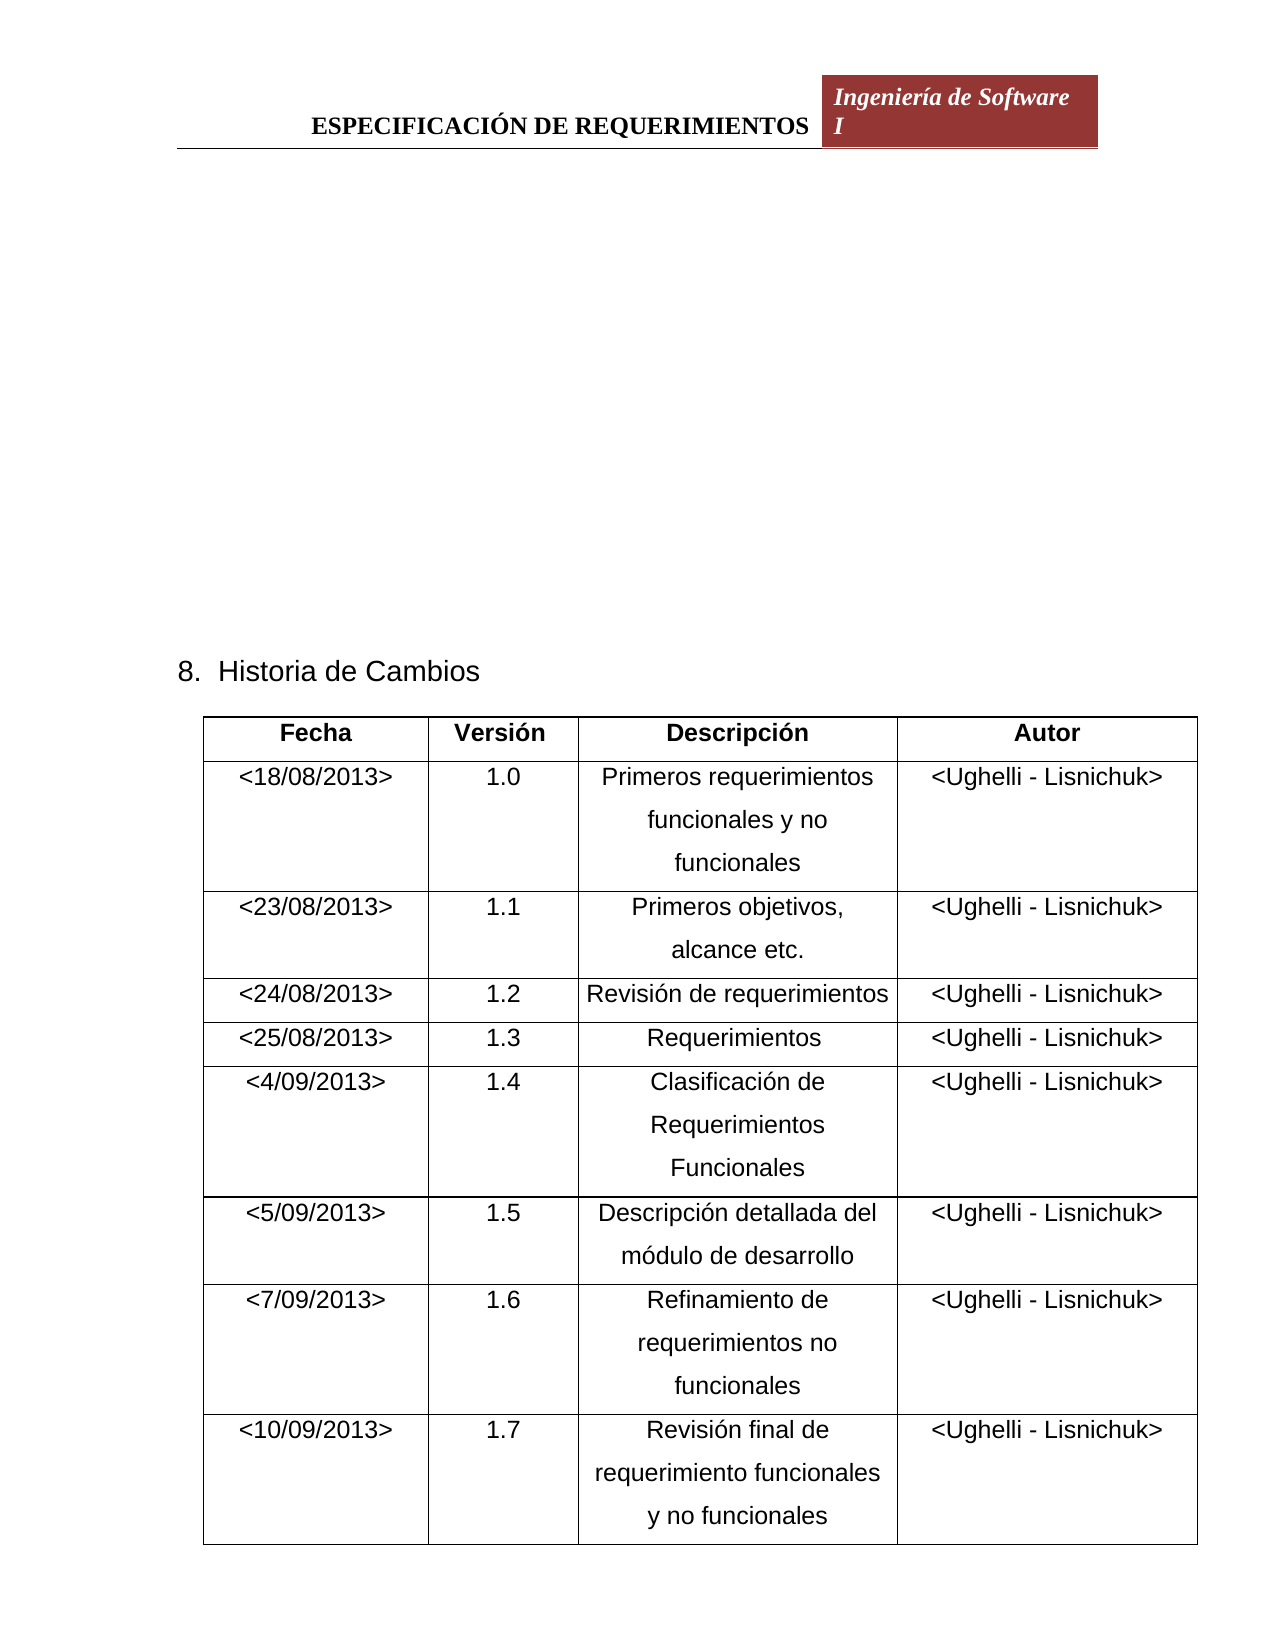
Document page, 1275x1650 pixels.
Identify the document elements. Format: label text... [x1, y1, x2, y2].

table_cell Primeros objetivos, alcance etc. [579, 892, 897, 978]
table_cell 1.7 [429, 1415, 578, 1544]
table_cell Refinamiento de requerimientos no funcionales [579, 1285, 897, 1414]
table_cell <Ughelli - Lisnichuk> [898, 892, 1197, 978]
table_cell <Ughelli - Lisnichuk> [898, 979, 1197, 1022]
table_cell Clasificación de Requerimientos Funcionales [579, 1067, 897, 1196]
table_cell 1.2 [429, 979, 578, 1022]
table_cell <24/08/2013> [204, 979, 428, 1022]
table_cell <10/09/2013> [204, 1415, 428, 1544]
table_cell <7/09/2013> [204, 1285, 428, 1414]
table_header Descripción [579, 718, 897, 761]
table_cell Primeros requerimientos funcionales y no funcionales [579, 762, 897, 891]
table_cell 1.5 [429, 1198, 578, 1284]
table_cell <23/08/2013> [204, 892, 428, 978]
table_cell <Ughelli - Lisnichuk> [898, 1067, 1197, 1196]
table_cell Descripción detallada del módulo de desarrollo [579, 1198, 897, 1284]
table_cell Revisión final de requerimiento funcionales y no funcionales [579, 1415, 897, 1544]
subtitle 8. Historia de Cambios [177, 654, 1098, 688]
table_cell <18/08/2013> [204, 762, 428, 891]
table_header Versión [429, 718, 578, 761]
table_cell <Ughelli - Lisnichuk> [898, 1023, 1197, 1066]
table_cell 1.4 [429, 1067, 578, 1196]
table_cell Revisión de requerimientos [579, 979, 897, 1022]
table_cell 1.6 [429, 1285, 578, 1414]
table_cell Requerimientos [579, 1023, 897, 1066]
table_cell <Ughelli - Lisnichuk> [898, 762, 1197, 891]
table_header Fecha [204, 718, 428, 761]
table_cell <Ughelli - Lisnichuk> [898, 1415, 1197, 1544]
table_cell <Ughelli - Lisnichuk> [898, 1198, 1197, 1284]
table_cell 1.1 [429, 892, 578, 978]
table_header Autor [898, 718, 1197, 761]
table_cell 1.3 [429, 1023, 578, 1066]
table_cell <4/09/2013> [204, 1067, 428, 1196]
table_cell <25/08/2013> [204, 1023, 428, 1066]
table_cell <5/09/2013> [204, 1198, 428, 1284]
table_cell 1.0 [429, 762, 578, 891]
table_cell <Ughelli - Lisnichuk> [898, 1285, 1197, 1414]
